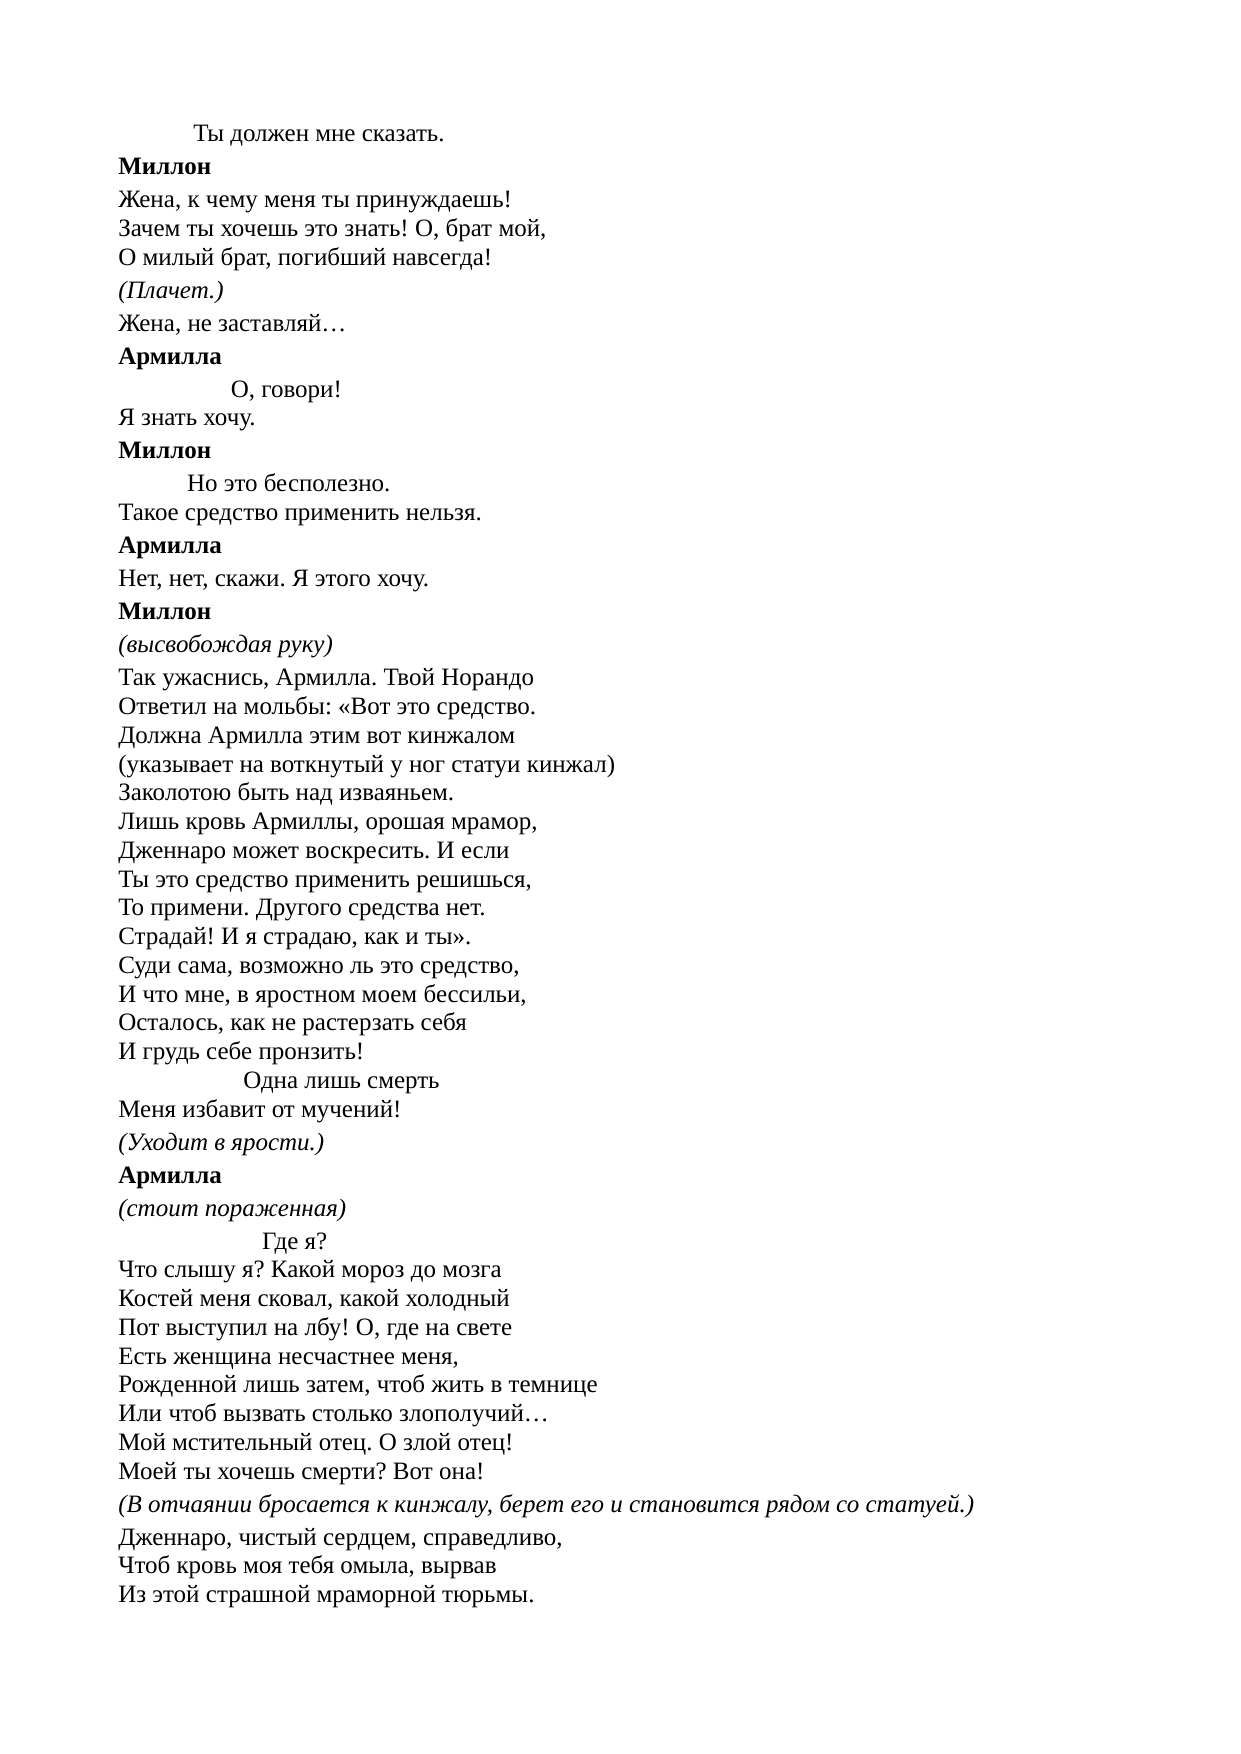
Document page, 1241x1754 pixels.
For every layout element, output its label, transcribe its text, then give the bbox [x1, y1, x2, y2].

text Из этой страшной мраморной тюрьмы. [118, 1579, 1122, 1608]
text Миллон [118, 596, 1122, 625]
text Жена, не заставляй… [118, 308, 1122, 336]
text (стоит пораженная) [118, 1193, 1122, 1221]
text (Уходит в ярости.) [118, 1127, 1122, 1155]
text (высвобождая руку) [118, 629, 1122, 658]
text Осталось, как не растерзать себя [118, 1007, 1122, 1036]
text То примени. Другого средства нет. [118, 892, 1122, 921]
text (указывает на воткнутый у ног статуи кинжал) [118, 749, 1122, 777]
text Миллон [118, 151, 1122, 180]
text Одна лишь смерть [118, 1065, 1122, 1094]
text Такое средство применить нельзя. [118, 497, 1122, 526]
text Или чтоб вызвать столько злополучий… [118, 1398, 1122, 1427]
text Но это бесполезно. [118, 468, 1122, 497]
text Чтоб кровь моя тебя омыла, вырвав [118, 1551, 1122, 1579]
text Армилла [118, 1160, 1122, 1188]
text О, говори! [118, 374, 1122, 402]
text И что мне, в яростном моем бессильи, [118, 979, 1122, 1007]
text Ты это средство применить решишься, [118, 864, 1122, 892]
text Суди сама, возможно ль это средство, [118, 950, 1122, 979]
text Рожденной лишь затем, чтоб жить в темнице [118, 1369, 1122, 1398]
text Костей меня сковал, какой холодный [118, 1283, 1122, 1312]
text Ответил на мольбы: «Вот это средство. [118, 691, 1122, 720]
text (В отчаянии бросается к кинжалу, берет его и становится рядом со статуей.) [118, 1489, 1122, 1517]
text Что слышу я? Какой мороз до мозга [118, 1254, 1122, 1283]
text Где я? [118, 1226, 1122, 1254]
text Нет, нет, скажи. Я этого хочу. [118, 563, 1122, 592]
text Так ужаснись, Армилла. Твой Норандо [118, 662, 1122, 691]
text Жена, к чему меня ты принуждаешь! [118, 184, 1122, 213]
text Заколотою быть над изваяньем. [118, 777, 1122, 806]
text Дженнаро может воскресить. И если [118, 835, 1122, 864]
text Мой мстительный отец. О злой отец! [118, 1427, 1122, 1456]
text Пот выступил на лбу! О, где на свете [118, 1312, 1122, 1341]
text Меня избавит от мучений! [118, 1094, 1122, 1122]
text Дженнаро, чистый сердцем, справедливо, [118, 1522, 1122, 1551]
text Зачем ты хочешь это знать! О, брат мой, [118, 213, 1122, 242]
text Армилла [118, 530, 1122, 559]
text Армилла [118, 341, 1122, 369]
text Лишь кровь Армиллы, орошая мрамор, [118, 806, 1122, 835]
text Миллон [118, 436, 1122, 464]
text (Плачет.) [118, 275, 1122, 303]
text Страдай! И я страдаю, как и ты». [118, 921, 1122, 950]
text Есть женщина несчастнее меня, [118, 1341, 1122, 1369]
text Я знать хочу. [118, 402, 1122, 431]
text И грудь себе пронзить! [118, 1036, 1122, 1065]
text Должна Армилла этим вот кинжалом [118, 720, 1122, 749]
text Ты должен мне сказать. [118, 118, 1122, 147]
text Моей ты хочешь смерти? Вот она! [118, 1456, 1122, 1484]
text О милый брат, погибший навсегда! [118, 242, 1122, 270]
